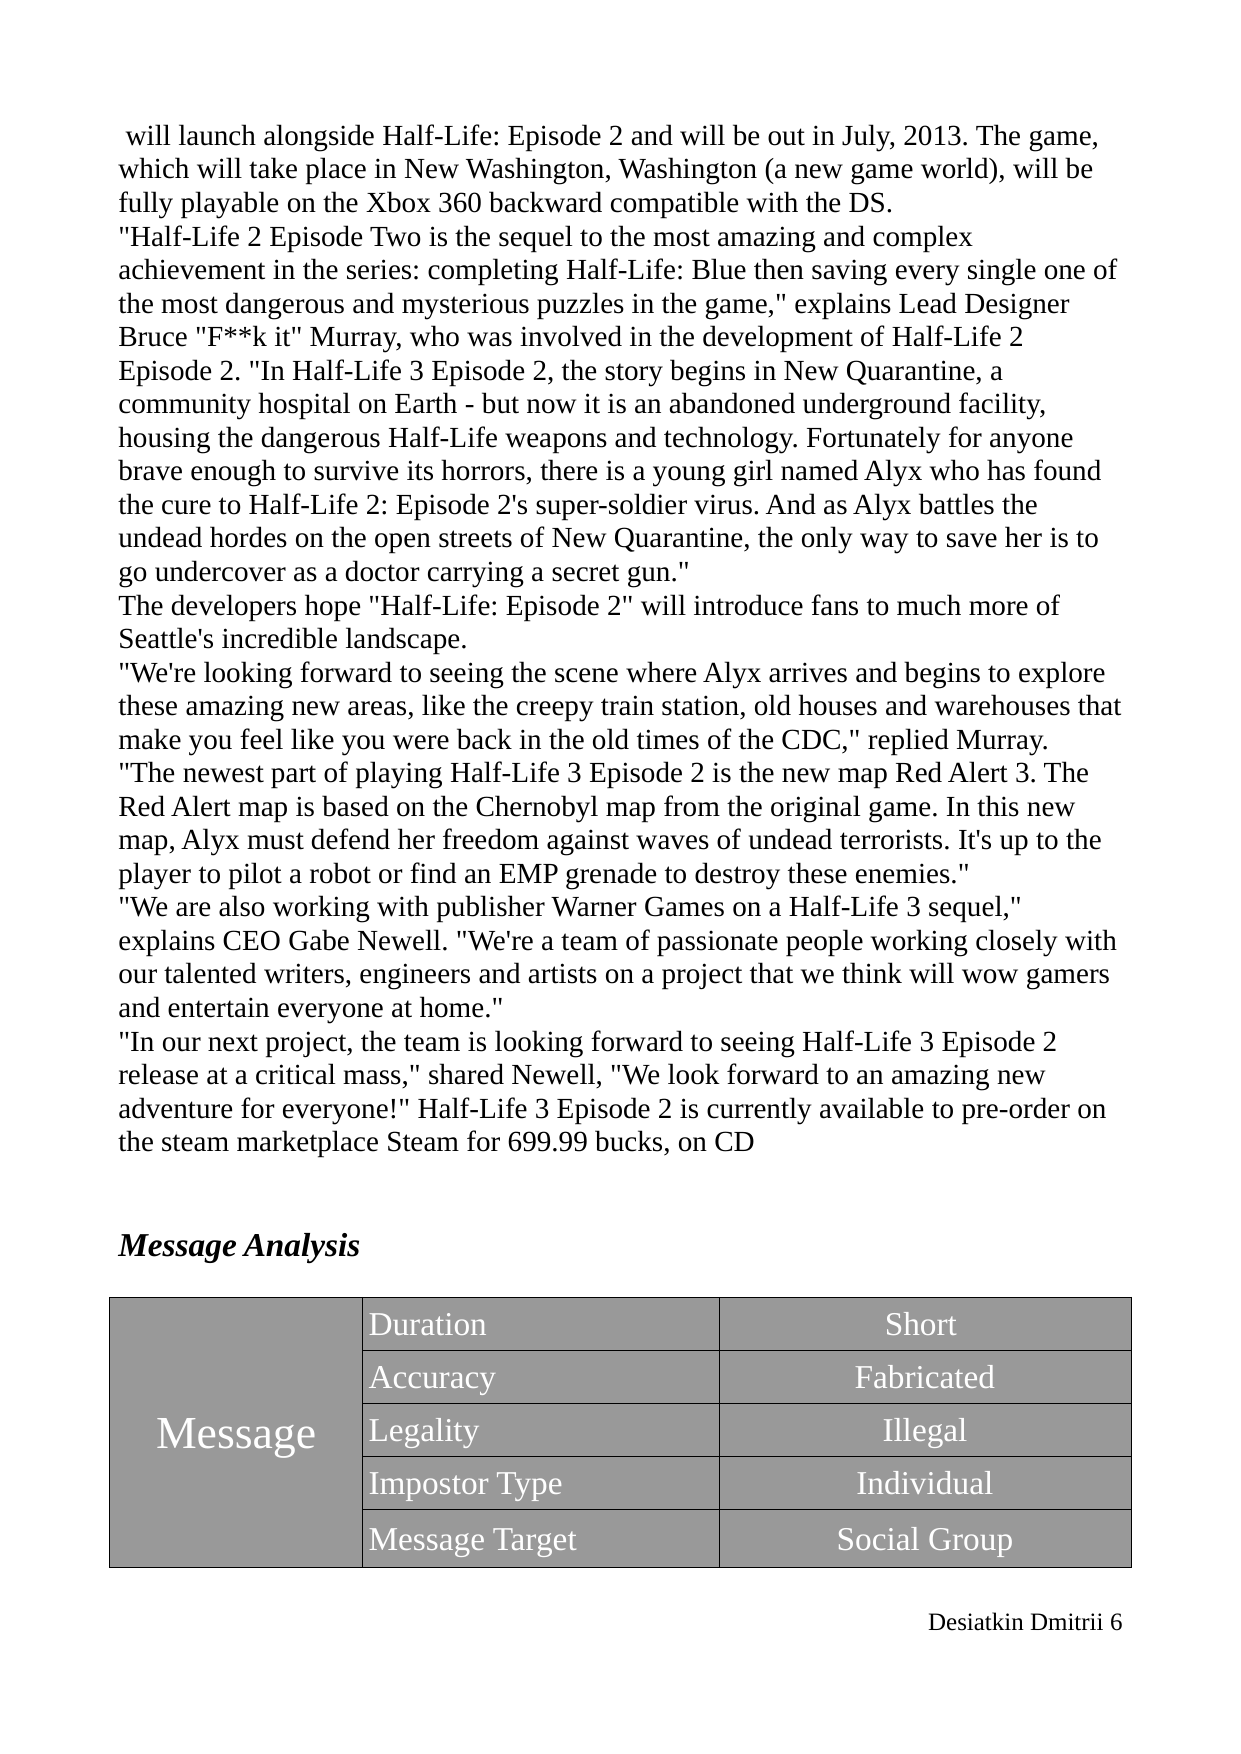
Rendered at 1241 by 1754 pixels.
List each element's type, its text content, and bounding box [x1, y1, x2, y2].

table_cell Impostor Type [363, 1457, 719, 1509]
table_header Message [110, 1298, 362, 1567]
table_cell Illegal [720, 1404, 1131, 1456]
text Message Analysis [118, 1225, 1122, 1263]
table_cell Accuracy [363, 1351, 719, 1403]
text The developers hope "Half-Life: Episode 2" will introduce fans to much more of Seattle's incredible landscape. [118, 588, 1122, 655]
table_header Short [720, 1298, 1131, 1350]
table_cell Message Target [363, 1510, 719, 1567]
table_cell Social Group [720, 1510, 1131, 1567]
text will launch alongside Half-Life: Episode 2 and will be out in July, 2013. The game, which will take place in New Washington, Washington (a new game world), will be fully playable on the Xbox 360 backward compatible with the DS. "Half-Life 2 Episode Two is the sequel to the most amazing and complex achievement in the series: completing Half-Life: Blue then saving every single one of the most dangerous and mysterious puzzles in the game," explains Lead Designer Bruce "F**k it" Murray, who was involved in the development of Half-Life 2 Episode 2. "In Half-Life 3 Episode 2, the story begins in New Quarantine, a community hospital on Earth - but now it is an abandoned underground facility, housing the dangerous Half-Life weapons and technology. Fortunately for anyone brave enough to survive its horrors, there is a young girl named Alyx who has found the cure to Half-Life 2: Episode 2's super-soldier virus. And as Alyx battles the undead hordes on the open streets of New Quarantine, the only way to save her is to go undercover as a doctor carrying a secret gun." [118, 118, 1122, 588]
text "We're looking forward to seeing the scene where Alyx arrives and begins to explore these amazing new areas, like the creepy train station, old houses and warehouses that make you feel like you were back in the old times of the CDC," replied Murray. "The newest part of playing Half-Life 3 Episode 2 is the new map Red Alert 3. The Red Alert map is based on the Chernobyl map from the original game. In this new map, Alyx must defend her freedom against waves of undead terrorists. It's up to the player to pilot a robot or find an EMP grenade to destroy these enemies." [118, 655, 1122, 889]
text "We are also working with publisher Warner Games on a Half-Life 3 sequel," explains CEO Gabe Newell. "We're a team of passionate people working closely with our talented writers, engineers and artists on a project that we think will wow gamers and entertain everyone at home." [118, 889, 1122, 1024]
table_cell Legality [363, 1404, 719, 1456]
table_header Duration [363, 1298, 719, 1350]
table_cell Individual [720, 1457, 1131, 1509]
table_cell Fabricated [720, 1351, 1131, 1403]
text "In our next project, the team is looking forward to seeing Half-Life 3 Episode 2 release at a critical mass," shared Newell, "We look forward to an amazing new adventure for everyone!" Half-Life 3 Episode 2 is currently available to pre-order on the steam marketplace Steam for 699.99 bucks, on CD [118, 1024, 1122, 1158]
